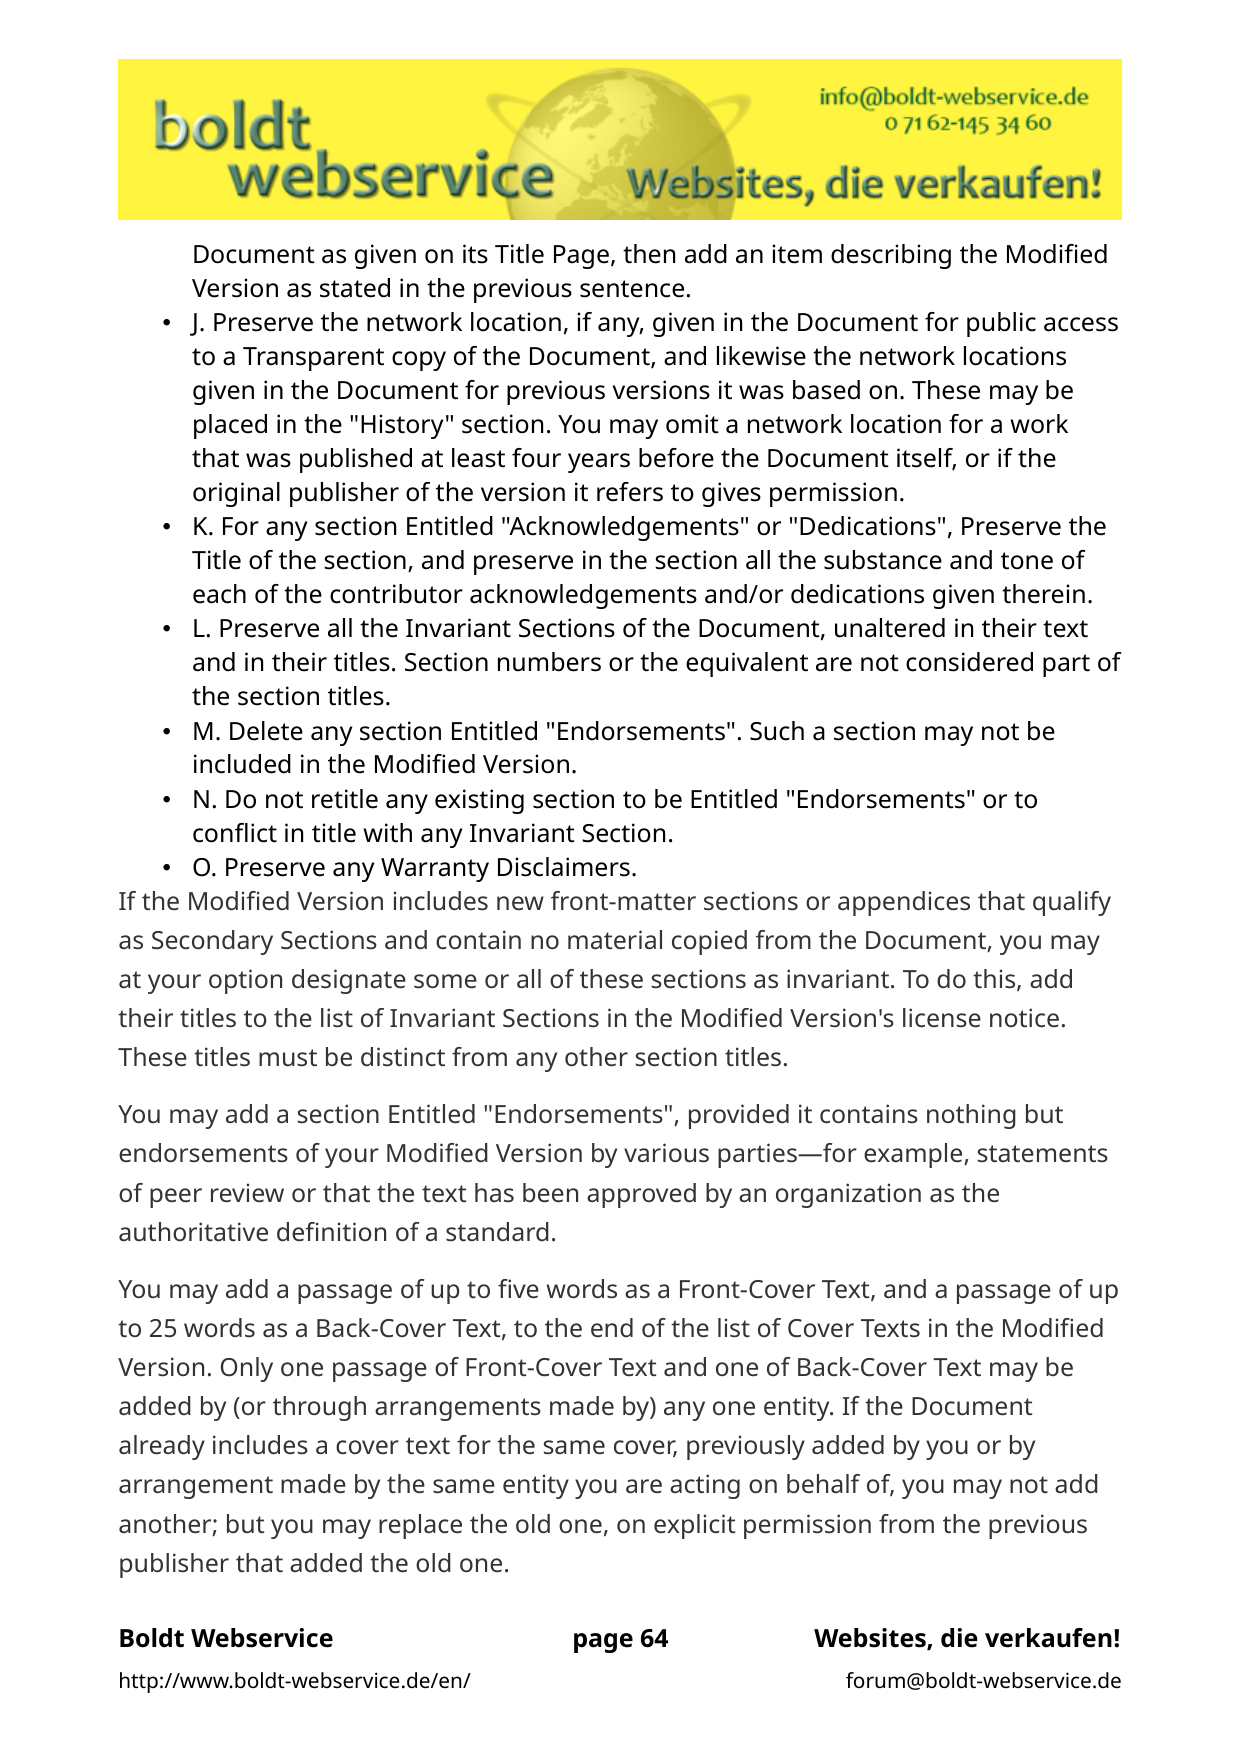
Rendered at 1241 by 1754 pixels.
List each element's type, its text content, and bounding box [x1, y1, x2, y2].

list M. Delete any section Entitled "Endorsements". Such a section may not be included in the Modified Version. [162, 713, 1122, 781]
list N. Do not retitle any existing section to be Entitled "Endorsements" or to conflict in title with any Invariant Section. [162, 781, 1122, 849]
text You may add a section Entitled "Endorsements", provided it contains nothing but endorsements of your Modified Version by various parties—for example, statements of peer review or that the text has been approved by an organization as the authoritative definition of a standard. [118, 1097, 1122, 1248]
list J. Preserve the network location, if any, given in the Document for public access to a Transparent copy of the Document, and likewise the network locations given in the Document for previous versions it was based on. These may be placed in the "History" section. You may omit a network location for a work that was published at least four years before the Document itself, or if the original publisher of the version it refers to gives permission. [162, 304, 1122, 509]
list L. Preserve all the Invariant Sections of the Document, unaltered in their text and in their titles. Section numbers or the equivalent are not considered part of the section titles. [162, 611, 1122, 713]
list Document as given on its Title Page, then add an item describing the Modified Version as stated in the previous sentence. [162, 236, 1122, 304]
picture [118, 59, 1123, 220]
list O. Preserve any Warranty Disclaimers. [162, 849, 1122, 883]
list K. For any section Entitled "Acknowledgements" or "Dedications", Preserve the Title of the section, and preserve in the section all the substance and tone of each of the contributor acknowledgements and/or dedications given therein. [162, 509, 1122, 611]
text You may add a passage of up to five words as a Front-Cover Text, and a passage of up to 25 words as a Back-Cover Text, to the end of the list of Cover Texts in the Modified Version. Only one passage of Front-Cover Text and one of Back-Cover Text may be added by (or through arrangements made by) any one entity. If the Document already includes a cover text for the same cover, previously added by you or by arrangement made by the same entity you are acting on behalf of, you may not add another; but you may replace the old one, on explicit permission from the previous publisher that added the old one. [118, 1271, 1122, 1579]
text If the Modified Version includes new front-matter sections or appendices that qualify as Secondary Sections and contain no material copied from the Document, you may at your option designate some or all of these sections as invariant. To do this, add their titles to the list of Invariant Sections in the Modified Version's license notice. These titles must be distinct from any other section titles. [118, 883, 1122, 1074]
